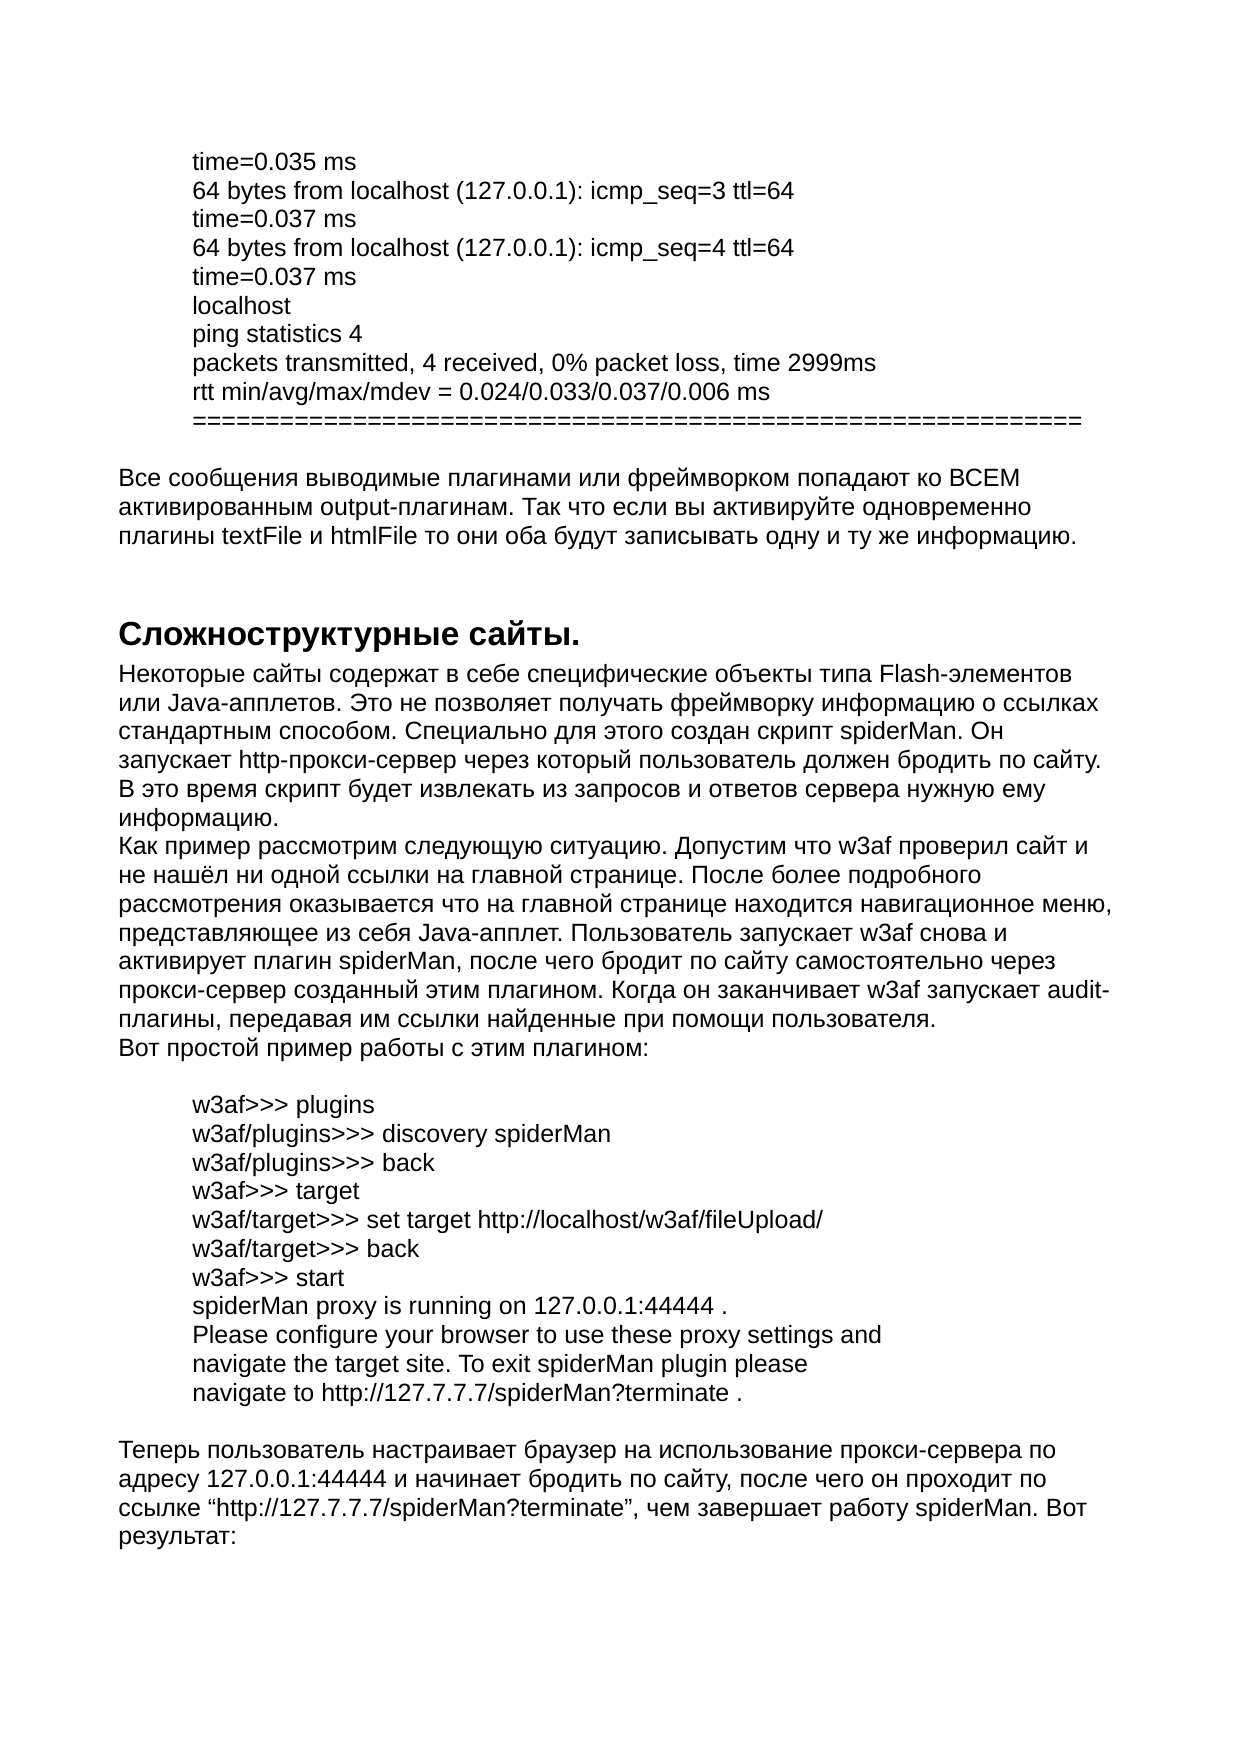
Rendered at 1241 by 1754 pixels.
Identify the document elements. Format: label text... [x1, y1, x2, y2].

text 64 bytes from localhost (127.0.0.1): icmp_seq=3 ttl=64 [192, 176, 1122, 204]
text localhost [192, 291, 1122, 319]
text navigate to http://127.7.7.7/spiderMan?terminate . [192, 1377, 1122, 1406]
text Please configure your browser to use these proxy settings and [192, 1320, 1122, 1349]
text ============================================================= [192, 406, 1122, 434]
text navigate the target site. To exit spiderMan plugin please [192, 1349, 1122, 1377]
text Некоторые сайты содержат в себе специфические объекты типа Flash-элементов или Java-апплетов. Это не позволяет получать фреймворку информацию о ссылках стандартным способом. Специально для этого создан скрипт spiderMan. Он запускает http-прокси-сервер через который пользователь должен бродить по сайту. В это время скрипт будет извлекать из запросов и ответов сервера нужную ему информацию. [118, 659, 1122, 831]
text w3af>>> start [192, 1262, 1122, 1291]
text Как пример рассмотрим следующую ситуацию. Допустим что w3af проверил сайт и не нашёл ни одной ссылки на главной странице. После более подробного рассмотрения оказывается что на главной странице находится навигационное меню, представляющее из себя Java-апплет. Пользователь запускает w3af снова и активирует плагин spiderMan, после чего бродит по сайту самостоятельно через прокси-сервер созданный этим плагином. Когда он заканчивает w3af запускает audit-плагины, передавая им ссылки найденные при помощи пользователя. [118, 831, 1122, 1032]
text time=0.037 ms [192, 262, 1122, 291]
text w3af/plugins>>> discovery spiderMan [192, 1119, 1122, 1147]
subtitle Сложноструктурные сайты. [118, 614, 1122, 652]
text 64 bytes from localhost (127.0.0.1): icmp_seq=4 ttl=64 [192, 233, 1122, 262]
text ping statistics 4 [192, 319, 1122, 348]
text w3af/target>>> back [192, 1234, 1122, 1262]
text w3af>>> target [192, 1176, 1122, 1205]
text time=0.035 ms [192, 147, 1122, 176]
text time=0.037 ms [192, 204, 1122, 233]
text packets transmitted, 4 received, 0% packet loss, time 2999ms [192, 348, 1122, 377]
text w3af>>> plugins [192, 1090, 1122, 1119]
text rtt min/avg/max/mdev = 0.024/0.033/0.037/0.006 ms [192, 377, 1122, 406]
text Все сообщения выводимые плагинами или фреймворком попадают ко ВСЕМ активированным output-плагинам. Так что если вы активируйте одновременно плагины textFile и htmlFile то они оба будут записывать одну и ту же информацию. [118, 463, 1122, 549]
text Теперь пользователь настраивает браузер на использование прокси-сервера по адресу 127.0.0.1:44444 и начинает бродить по сайту, после чего он проходит по ссылке “http://127.7.7.7/spiderMan?terminate”, чем завершает работу spiderMan. Вот результат: [118, 1435, 1122, 1550]
text Вот простой пример работы с этим плагином: [118, 1032, 1122, 1061]
text w3af/plugins>>> back [192, 1147, 1122, 1176]
text w3af/target>>> set target http://localhost/w3af/fileUpload/ [192, 1205, 1122, 1234]
text spiderMan proxy is running on 127.0.0.1:44444 . [192, 1291, 1122, 1320]
